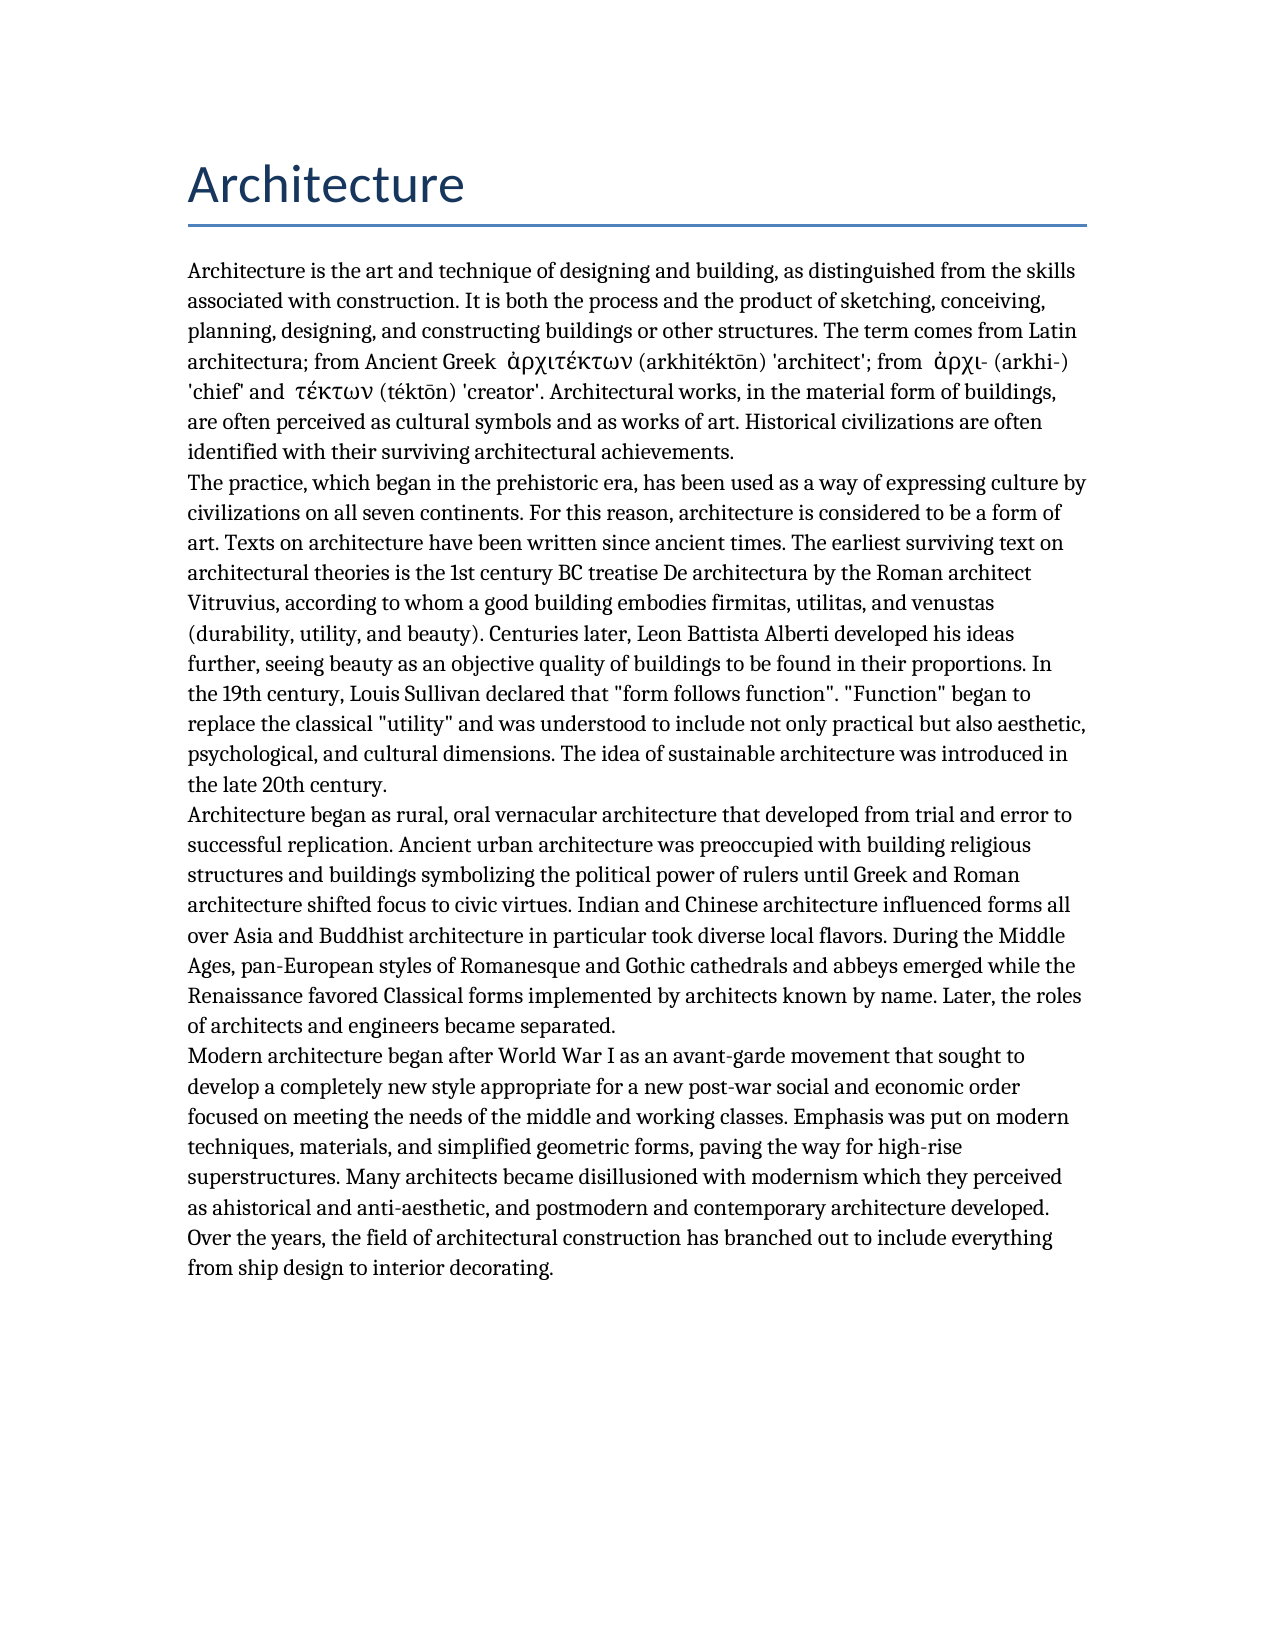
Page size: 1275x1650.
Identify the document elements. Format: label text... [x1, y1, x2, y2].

text Architecture is the art and technique of designing and building, as distinguished from the skills associated with construction. It is both the process and the product of sketching, conceiving, planning, designing, and constructing buildings or other structures. The term comes from Latin architectura; from Ancient Greek ἀρχιτέκτων (arkhitéktōn) 'architect'; from ἀρχι- (arkhi-) 'chief' and τέκτων (téktōn) 'creator'. Architectural works, in the material form of buildings, are often perceived as cultural symbols and as works of art. Historical civilizations are often identified with their surviving architectural achievements. The practice, which began in the prehistoric era, has been used as a way of expressing culture by civilizations on all seven continents. For this reason, architecture is considered to be a form of art. Texts on architecture have been written since ancient times. The earliest surviving text on architectural theories is the 1st century BC treatise De architectura by the Roman architect Vitruvius, according to whom a good building embodies firmitas, utilitas, and venustas (durability, utility, and beauty). Centuries later, Leon Battista Alberti developed his ideas further, seeing beauty as an objective quality of buildings to be found in their proportions. In the 19th century, Louis Sullivan declared that "form follows function". "Function" began to replace the classical "utility" and was understood to include not only practical but also aesthetic, psychological, and cultural dimensions. The idea of sustainable architecture was introduced in the late 20th century. Architecture began as rural, oral vernacular architecture that developed from trial and error to successful replication. Ancient urban architecture was preoccupied with building religious structures and buildings symbolizing the political power of rulers until Greek and Roman architecture shifted focus to civic virtues. Indian and Chinese architecture influenced forms all over Asia and Buddhist architecture in particular took diverse local flavors. During the Middle Ages, pan-European styles of Romanesque and Gothic cathedrals and abbeys emerged while the Renaissance favored Classical forms implemented by architects known by name. Later, the roles of architects and engineers became separated. Modern architecture began after World War I as an avant-garde movement that sought to develop a completely new style appropriate for a new post-war social and economic order focused on meeting the needs of the middle and working classes. Emphasis was put on modern techniques, materials, and simplified geometric forms, paving the way for high-rise superstructures. Many architects became disillusioned with modernism which they perceived as ahistorical and anti-aesthetic, and postmodern and contemporary architecture developed. Over the years, the field of architectural construction has branched out to include everything from ship design to interior decorating. [187, 258, 1087, 1281]
title Architecture [187, 150, 1087, 227]
